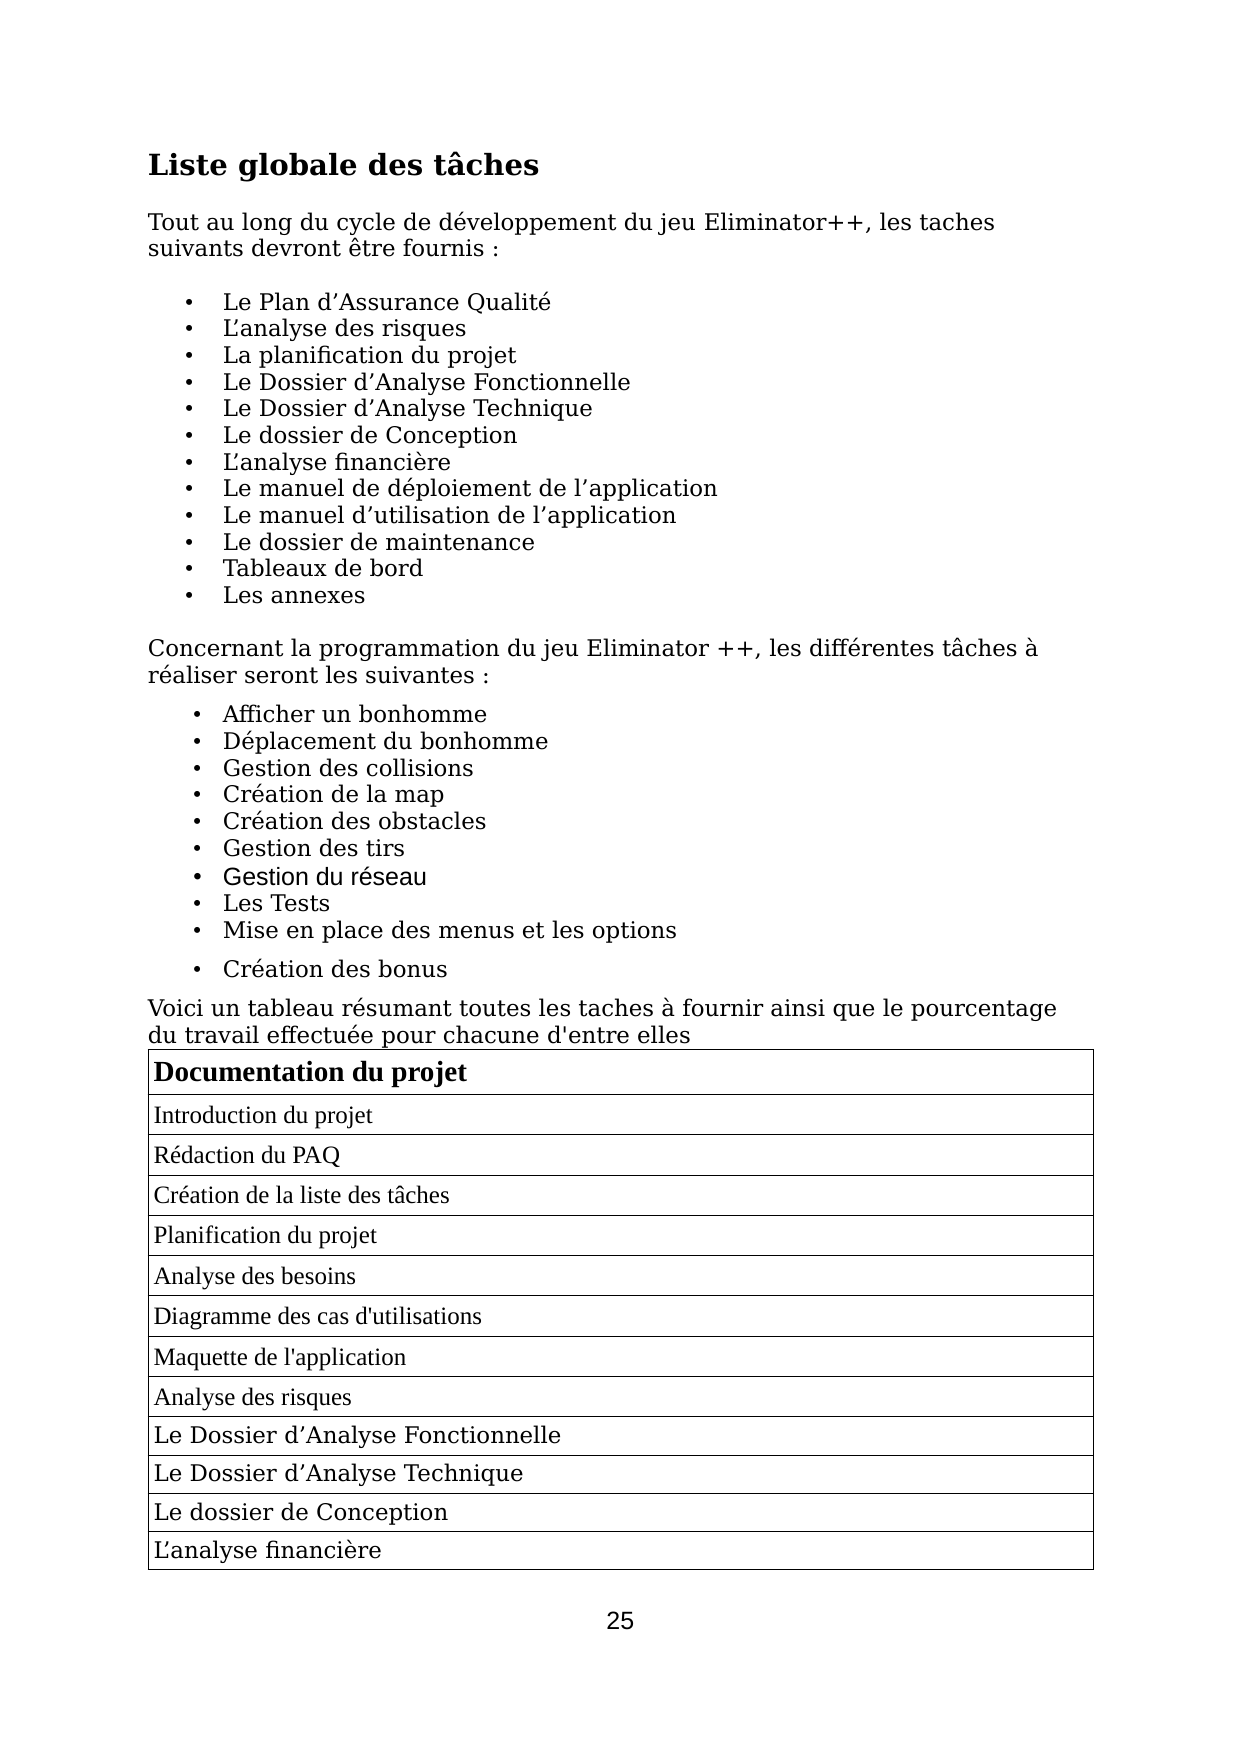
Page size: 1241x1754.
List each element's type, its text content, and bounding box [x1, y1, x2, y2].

list Création de la map [193, 781, 1093, 808]
table_cell Création de la liste des tâches [149, 1176, 1093, 1215]
text Voici un tableau résumant toutes les taches à fournir ainsi que le pourcentage du travail effectuée pour chacune d'entre elles [148, 995, 1093, 1049]
text Liste globale des tâches [148, 148, 1093, 182]
list Le Dossier d’Analyse Fonctionnelle [185, 369, 1093, 396]
list Les annexes [185, 582, 1093, 609]
table_cell Rédaction du PAQ [149, 1135, 1093, 1174]
list Tableaux de bord [185, 556, 1093, 582]
list L’analyse des risques [185, 316, 1093, 342]
table_cell Le Dossier d’Analyse Technique [149, 1456, 1093, 1493]
list Le dossier de maintenance [185, 529, 1093, 556]
table_cell L’analyse financière [149, 1532, 1093, 1569]
list Le Plan d’Assurance Qualité [185, 289, 1093, 316]
list Gestion des collisions [193, 755, 1093, 781]
table_cell Maquette de l'application [149, 1337, 1093, 1376]
list Les Tests [193, 890, 1093, 917]
table_cell Analyse des besoins [149, 1256, 1093, 1295]
list L’analyse financière [185, 449, 1093, 476]
table_cell Le Dossier d’Analyse Fonctionnelle [149, 1417, 1093, 1454]
list Création des obstacles [193, 808, 1093, 835]
list Création des bonus [193, 956, 1093, 983]
table_cell Diagramme des cas d'utilisations [149, 1296, 1093, 1336]
list Le Dossier d’Analyse Technique [185, 396, 1093, 422]
list Le manuel d’utilisation de l’application [185, 502, 1093, 529]
table_header Documentation du projet [149, 1050, 1093, 1094]
table_cell Planification du projet [149, 1216, 1093, 1255]
list Déplacement du bonhomme [193, 728, 1093, 755]
table_cell Analyse des risques [149, 1377, 1093, 1416]
list La planification du projet [185, 342, 1093, 369]
table_header Introduction du projet [149, 1095, 1093, 1134]
list Gestion du réseau [193, 861, 1093, 890]
list Gestion des tirs [193, 835, 1093, 861]
text Concernant la programmation du jeu Eliminator ++, les différentes tâches à réaliser seront les suivantes : [148, 636, 1093, 689]
list Mise en place des menus et les options [193, 917, 1093, 944]
table_cell Le dossier de Conception [149, 1494, 1093, 1531]
text Tout au long du cycle de développement du jeu Eliminator++, les taches suivants devront être fournis : [148, 209, 1093, 262]
list Le manuel de déploiement de l’application [185, 476, 1093, 502]
list Afficher un bonhomme [193, 701, 1093, 728]
list Le dossier de Conception [185, 422, 1093, 449]
